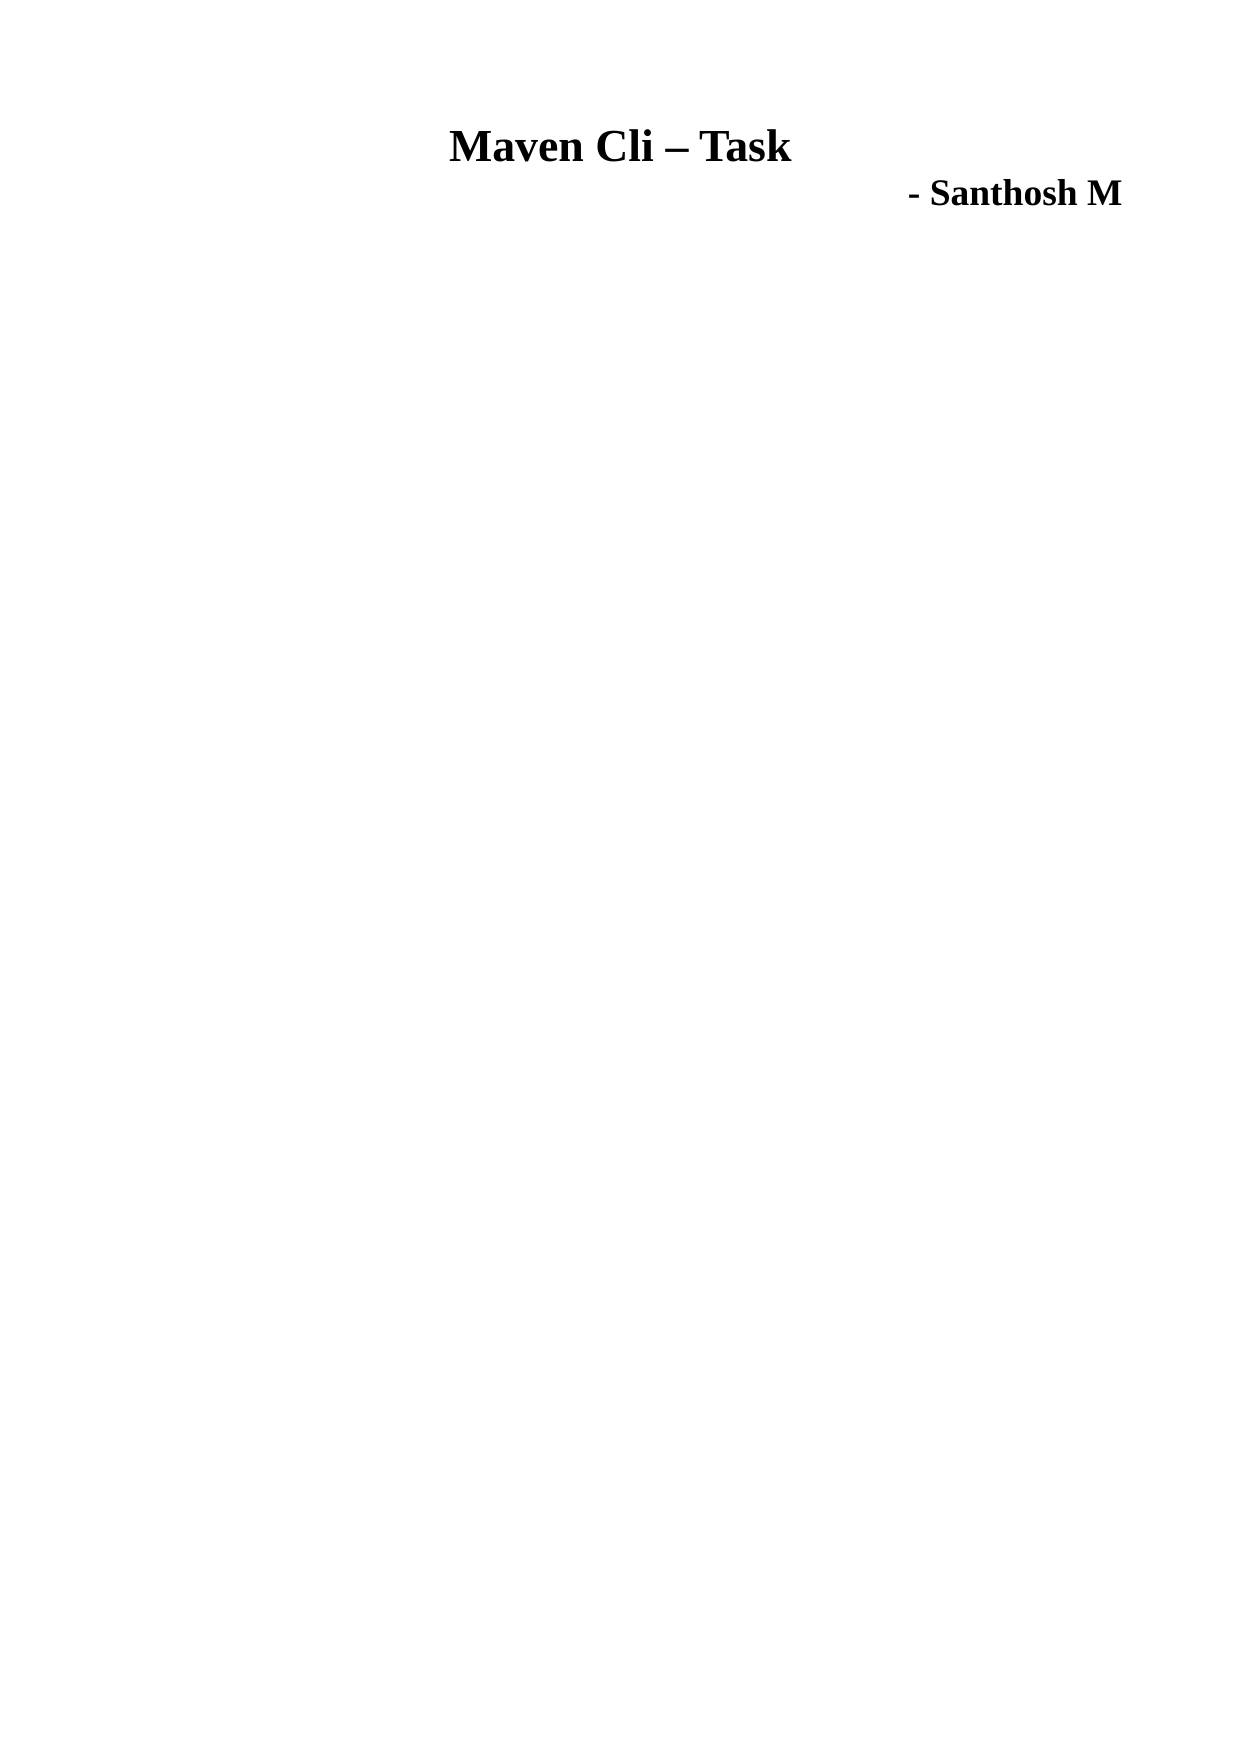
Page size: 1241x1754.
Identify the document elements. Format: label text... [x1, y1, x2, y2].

text Maven Cli – Task [118, 118, 1122, 171]
text - Santhosh M [118, 171, 1122, 214]
